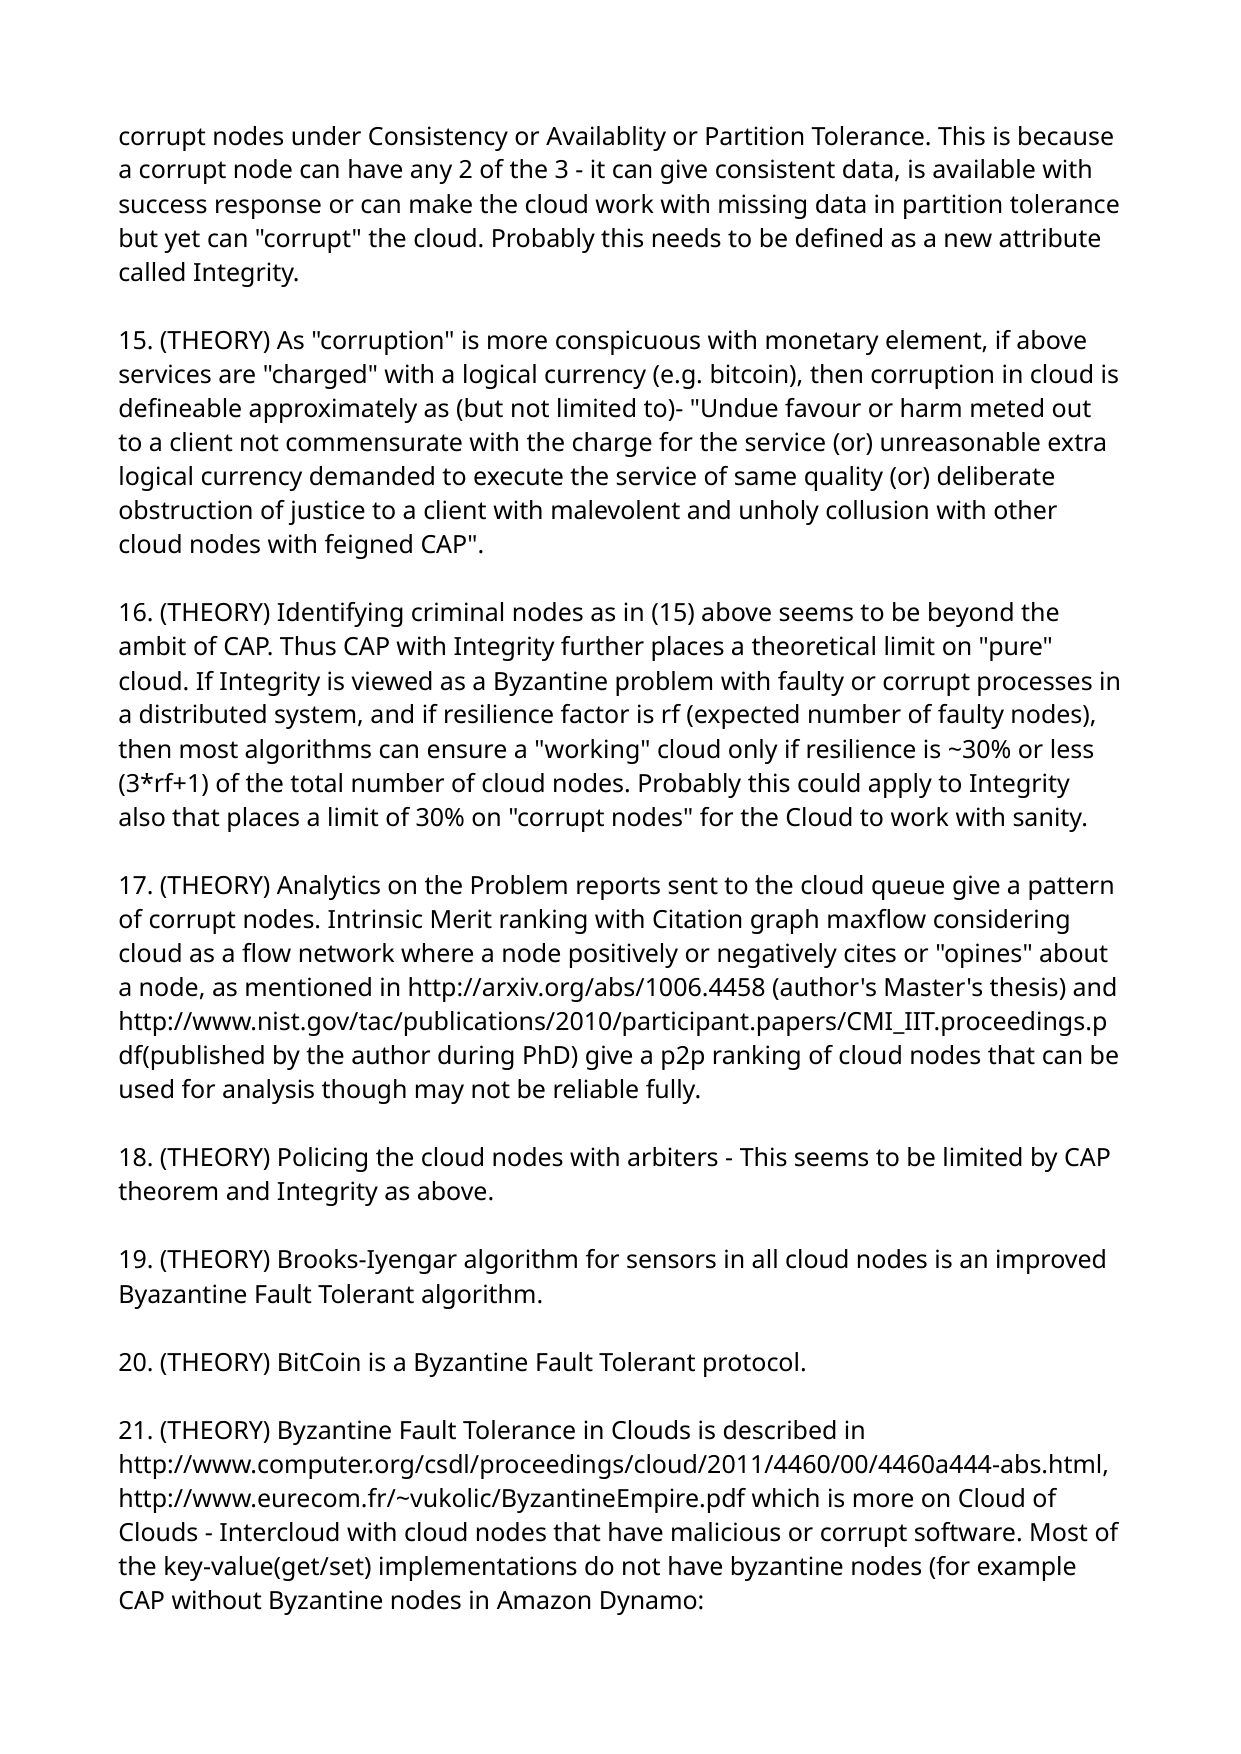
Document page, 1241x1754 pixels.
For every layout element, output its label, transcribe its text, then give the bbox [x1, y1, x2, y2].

text 21. (THEORY) Byzantine Fault Tolerance in Clouds is described in http://www.computer.org/csdl/proceedings/cloud/2011/4460/00/4460a444-abs.html, http://www.eurecom.fr/~vukolic/ByzantineEmpire.pdf which is more on Cloud of Clouds - Intercloud with cloud nodes that have malicious or corrupt software. Most of the key-value(get/set) implementations do not have byzantine nodes (for example CAP without Byzantine nodes in Amazon Dynamo: [118, 1412, 1122, 1617]
text 17. (THEORY) Analytics on the Problem reports sent to the cloud queue give a pattern of corrupt nodes. Intrinsic Merit ranking with Citation graph maxflow considering cloud as a flow network where a node positively or negatively cites or "opines" about a node, as mentioned in http://arxiv.org/abs/1006.4458 (author's Master's thesis) and http://www.nist.gov/tac/publications/2010/participant.papers/CMI_IIT.proceedings.pdf(published by the author during PhD) give a p2p ranking of cloud nodes that can be used for analysis though may not be reliable fully. [118, 867, 1122, 1106]
text 18. (THEORY) Policing the cloud nodes with arbiters - This seems to be limited by CAP theorem and Integrity as above. [118, 1140, 1122, 1208]
text 19. (THEORY) Brooks-Iyengar algorithm for sensors in all cloud nodes is an improved Byazantine Fault Tolerant algorithm. [118, 1242, 1122, 1310]
text 15. (THEORY) As "corruption" is more conspicuous with monetary element, if above services are "charged" with a logical currency (e.g. bitcoin), then corruption in cloud is defineable approximately as (but not limited to)- "Undue favour or harm meted out to a client not commensurate with the charge for the service (or) unreasonable extra logical currency demanded to execute the service of same quality (or) deliberate obstruction of justice to a client with malevolent and unholy collusion with other cloud nodes with feigned CAP". [118, 322, 1122, 561]
text 20. (THEORY) BitCoin is a Byzantine Fault Tolerant protocol. [118, 1344, 1122, 1378]
text corrupt nodes under Consistency or Availablity or Partition Tolerance. This is because a corrupt node can have any 2 of the 3 - it can give consistent data, is available with success response or can make the cloud work with missing data in partition tolerance but yet can "corrupt" the cloud. Probably this needs to be defined as a new attribute called Integrity. [118, 118, 1122, 288]
text 16. (THEORY) Identifying criminal nodes as in (15) above seems to be beyond the ambit of CAP. Thus CAP with Integrity further places a theoretical limit on "pure" cloud. If Integrity is viewed as a Byzantine problem with faulty or corrupt processes in a distributed system, and if resilience factor is rf (expected number of faulty nodes), then most algorithms can ensure a "working" cloud only if resilience is ~30% or less (3*rf+1) of the total number of cloud nodes. Probably this could apply to Integrity also that places a limit of 30% on "corrupt nodes" for the Cloud to work with sanity. [118, 595, 1122, 833]
